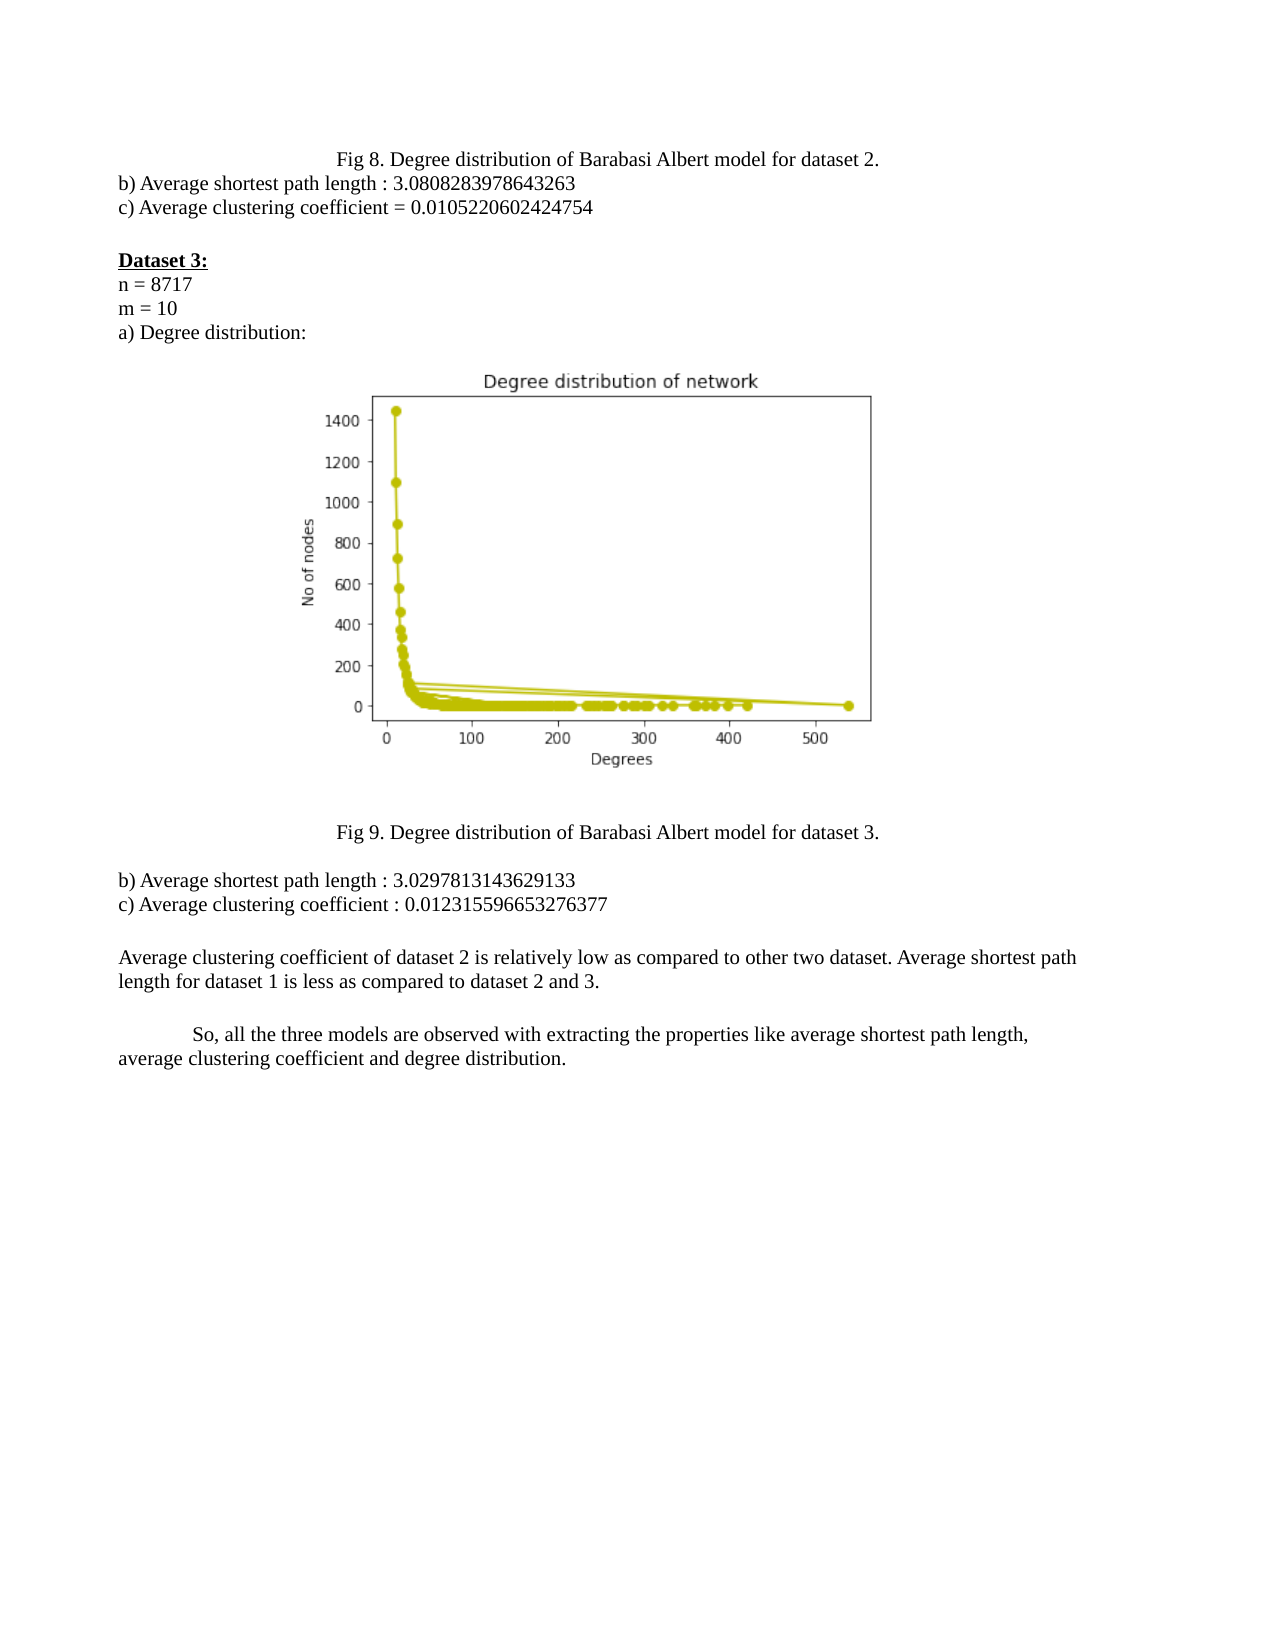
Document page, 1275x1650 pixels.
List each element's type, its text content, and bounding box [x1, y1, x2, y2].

text m = 10 [118, 296, 1098, 320]
text c) Average clustering coefficient : 0.012315596653276377 [118, 892, 1098, 916]
text So, all the three models are observed with extracting the properties like average shortest path length, average clustering coefficient and degree distribution. [118, 1022, 1098, 1070]
text c) Average clustering coefficient = 0.0105220602424754 [118, 195, 1098, 219]
text Fig 9. Degree distribution of Barabasi Albert model for dataset 3. [118, 820, 1098, 844]
text Average clustering coefficient of dataset 2 is relatively low as compared to other two dataset. Average shortest path length for dataset 1 is less as compared to dataset 2 and 3. [118, 945, 1098, 993]
picture [293, 363, 881, 777]
text a) Degree distribution: [118, 320, 1098, 344]
text b) Average shortest path length : 3.0297813143629133 [118, 868, 1157, 892]
text Fig 8. Degree distribution of Barabasi Albert model for dataset 2. [118, 147, 1098, 171]
text Dataset 3: [118, 248, 1098, 272]
text n = 8717 [118, 272, 1098, 296]
text b) Average shortest path length : 3.0808283978643263 [118, 171, 1157, 195]
